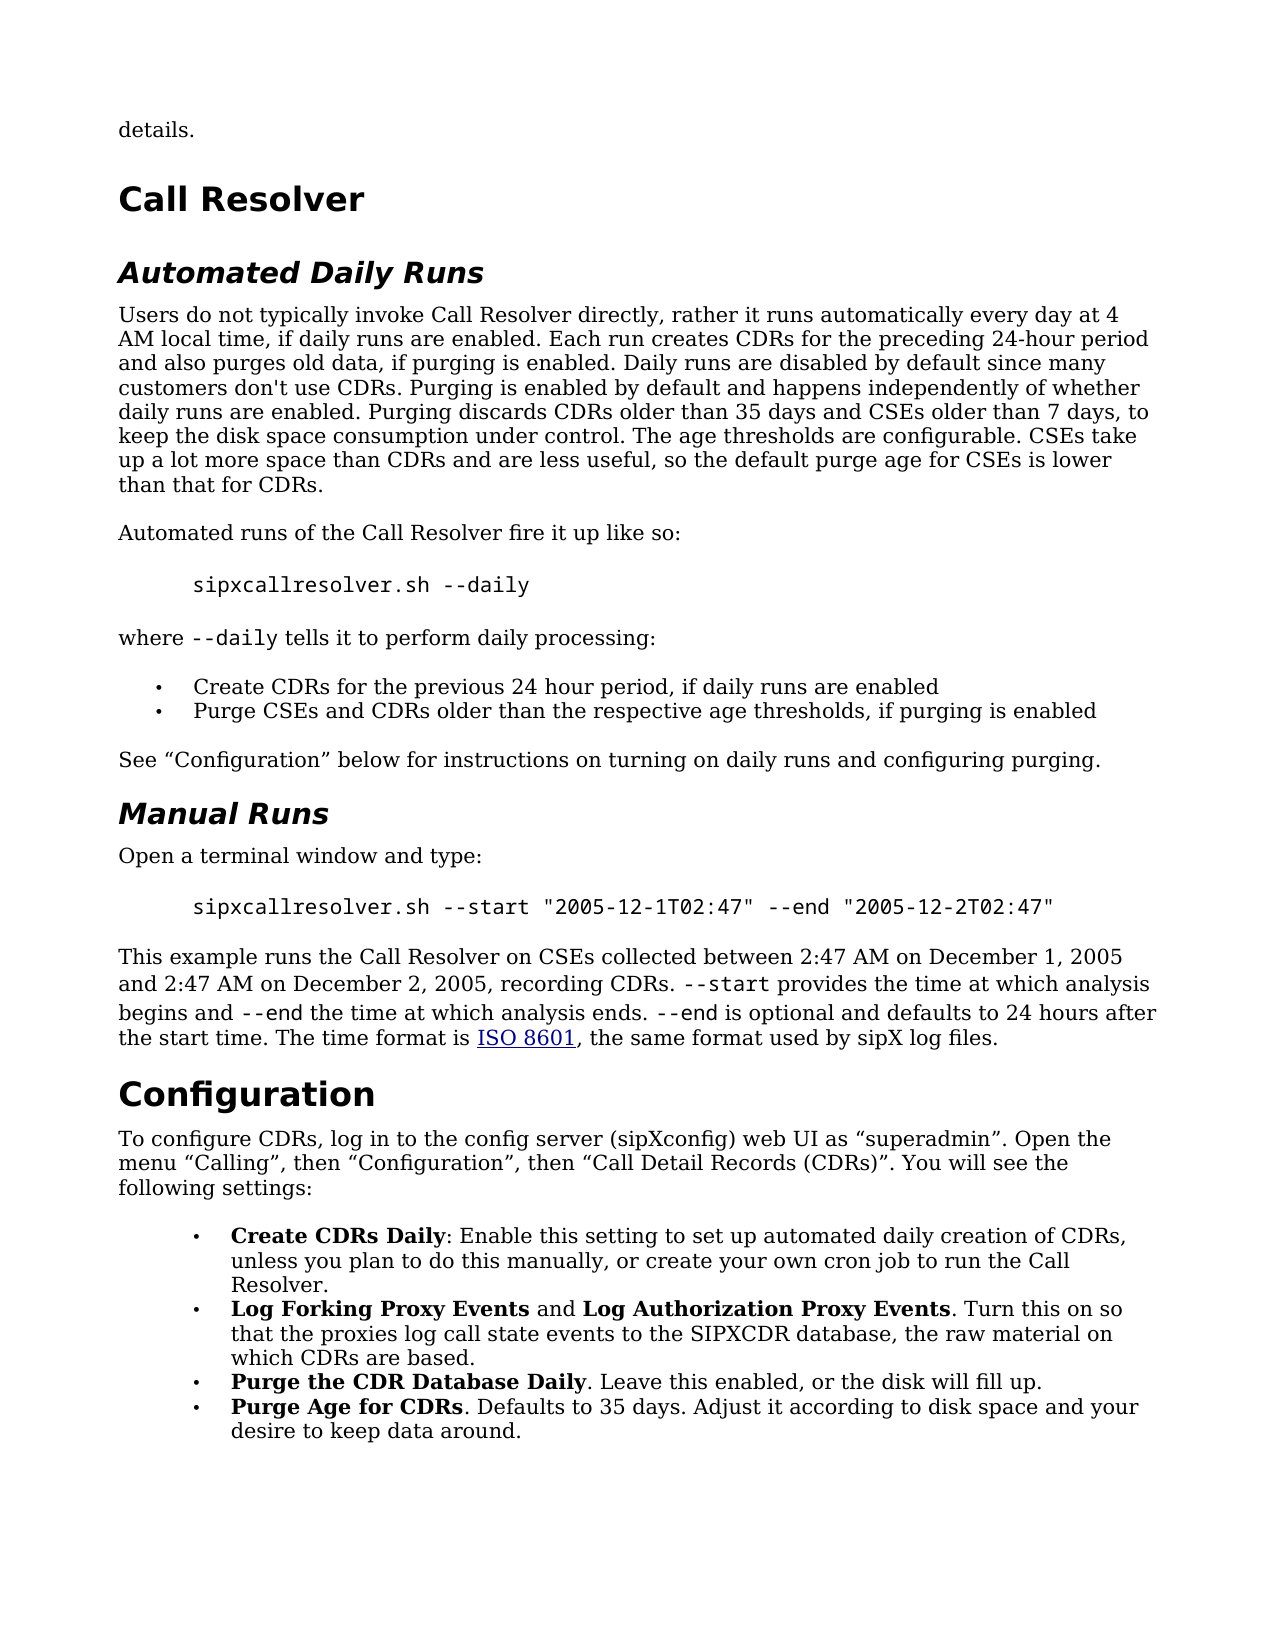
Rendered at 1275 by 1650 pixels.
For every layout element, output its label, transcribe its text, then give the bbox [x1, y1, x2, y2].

text Open a terminal window and type: [118, 844, 1157, 868]
list Purge CSEs and CDRs older than the respective age thresholds, if purging is enabled [156, 699, 1157, 724]
subtitle Configuration [118, 1076, 1157, 1114]
text sipxcallresolver.sh --daily [192, 570, 1157, 598]
text To configure CDRs, log in to the config server (sipXconfig) web UI as “superadmin”. Open the menu “Calling”, then “Configuration”, then “Call Detail Records (CDRs)”. You will see the following settings: [118, 1127, 1157, 1200]
subtitle Call Resolver [118, 180, 1157, 219]
text where --daily tells it to perform daily processing: [118, 623, 1157, 651]
text See “Configuration” below for instructions on turning on daily runs and configuring purging. [118, 748, 1157, 772]
list Log Forking Proxy Events and Log Authorization Proxy Events. Turn this on so that the proxies log call state events to the SIPXCDR database, the raw material on which CDRs are based. [193, 1297, 1157, 1370]
text Automated runs of the Call Resolver fire it up like so: [118, 521, 1157, 546]
list Purge Age for CDRs. Defaults to 35 days. Adjust it according to disk space and your desire to keep data around. [193, 1395, 1157, 1443]
text This example runs the Call Resolver on CSEs collected between 2:47 AM on December 1, 2005 and 2:47 AM on December 2, 2005, recording CDRs. --start provides the time at which analysis begins and --end the time at which analysis ends. --end is optional and defaults to 24 hours after the start time. The time format is ISO 8601, the same format used by sipX log files. [118, 945, 1157, 1051]
text Users do not typically invoke Call Resolver directly, rather it runs automatically every day at 4 AM local time, if daily runs are enabled. Each run creates CDRs for the preceding 24-hour period and also purges old data, if purging is enabled. Daily runs are disabled by default since many customers don't use CDRs. Purging is enabled by default and happens independently of whether daily runs are enabled. Purging discards CDRs older than 35 days and CSEs older than 7 days, to keep the disk space consumption under control. The age thresholds are configurable. CSEs take up a lot more space than CDRs and are less useful, so the default purge age for CSEs is lower than that for CDRs. [118, 303, 1157, 497]
list Purge the CDR Database Daily. Leave this enabled, or the disk will fill up. [193, 1370, 1157, 1395]
subtitle Automated Daily Runs [118, 256, 1157, 290]
text details. [118, 118, 1157, 142]
text sipxcallresolver.sh --start "2005-12-1T02:47" --end "2005-12-2T02:47" [192, 892, 1157, 921]
list Create CDRs for the previous 24 hour period, if daily runs are enabled [156, 675, 1157, 699]
subtitle Manual Runs [118, 797, 1157, 831]
list Create CDRs Daily: Enable this setting to set up automated daily creation of CDRs, unless you plan to do this manually, or create your own cron job to run the Call Resolver. [193, 1224, 1157, 1297]
